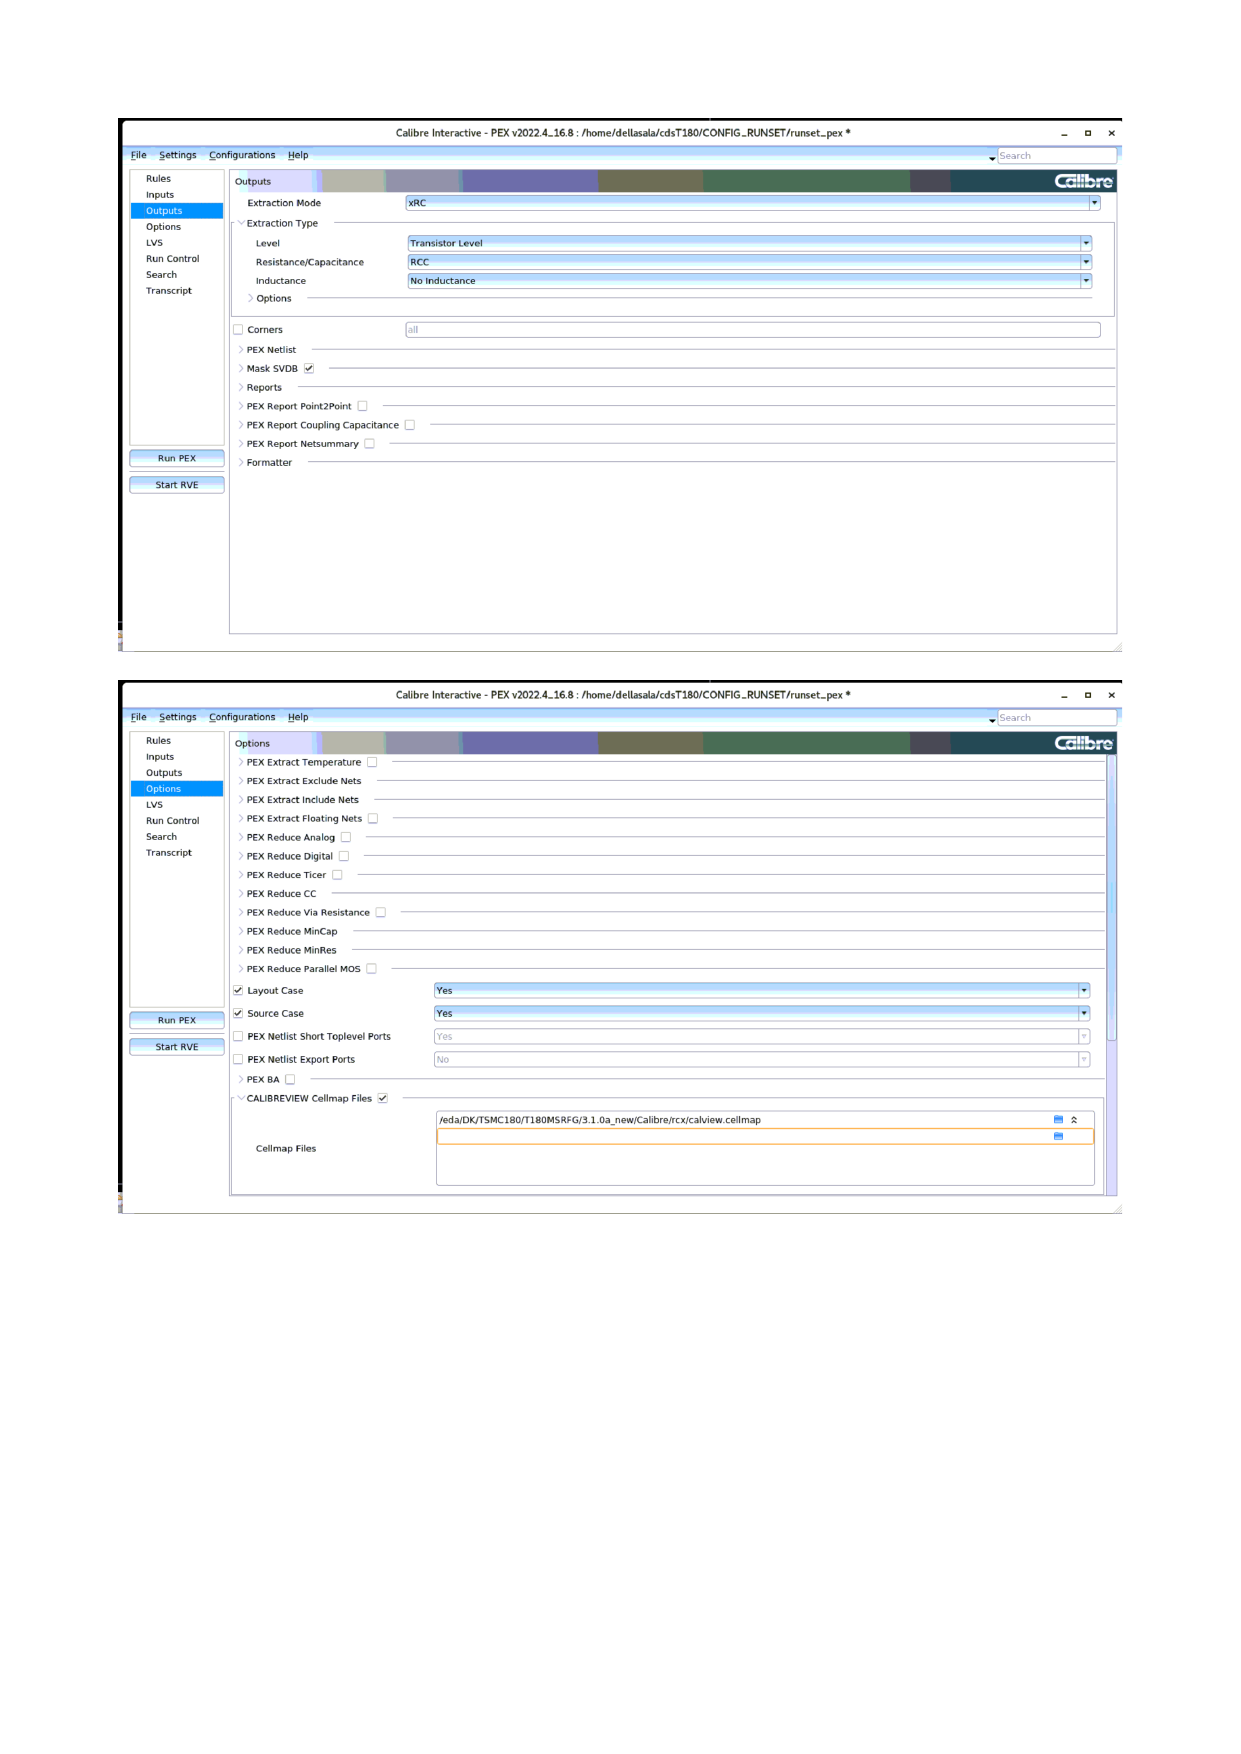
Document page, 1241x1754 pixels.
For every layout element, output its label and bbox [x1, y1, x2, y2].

picture [118, 118, 1123, 652]
picture [118, 680, 1123, 1214]
